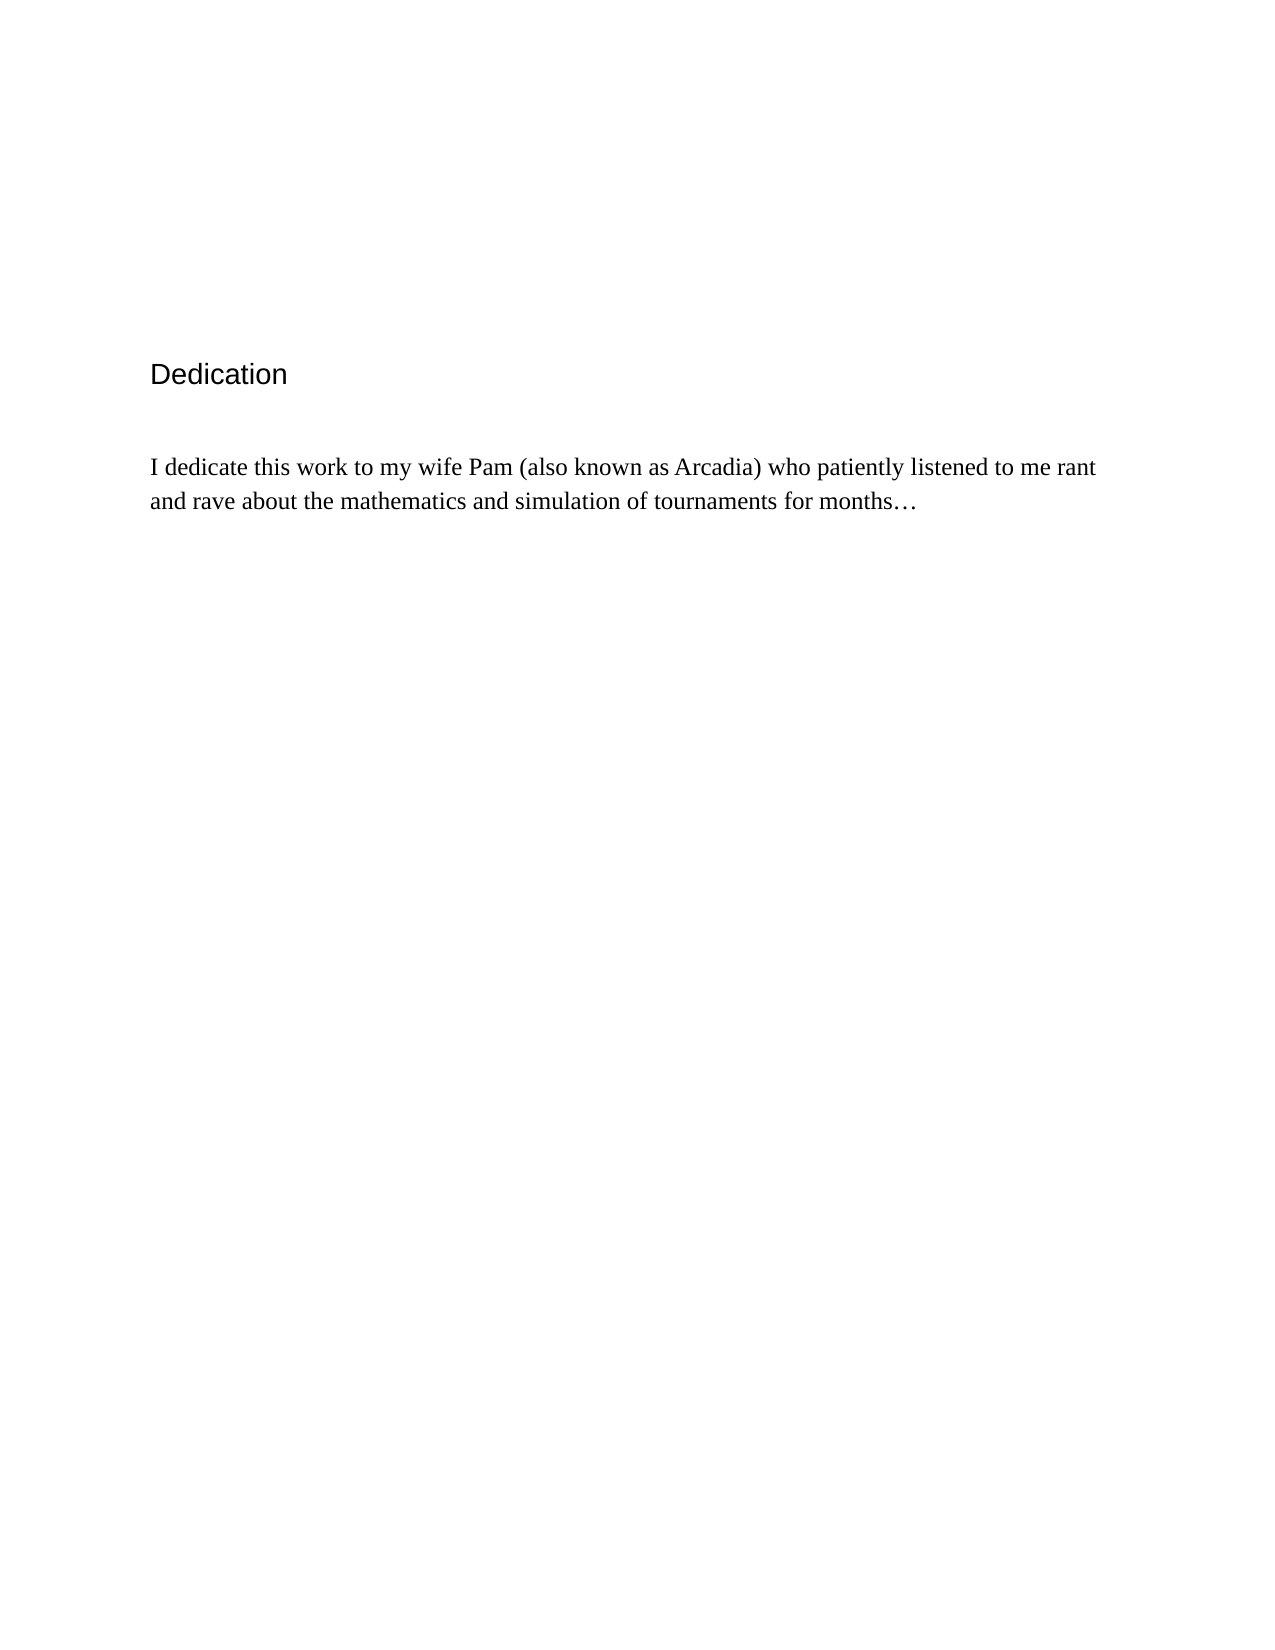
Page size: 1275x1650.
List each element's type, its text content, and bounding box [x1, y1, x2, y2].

subtitle Dedication [150, 357, 1125, 390]
text I dedicate this work to my wife Pam (also known as Arcadia) who patiently listened to me rant and rave about the mathematics and simulation of tournaments for months… [150, 452, 1125, 515]
